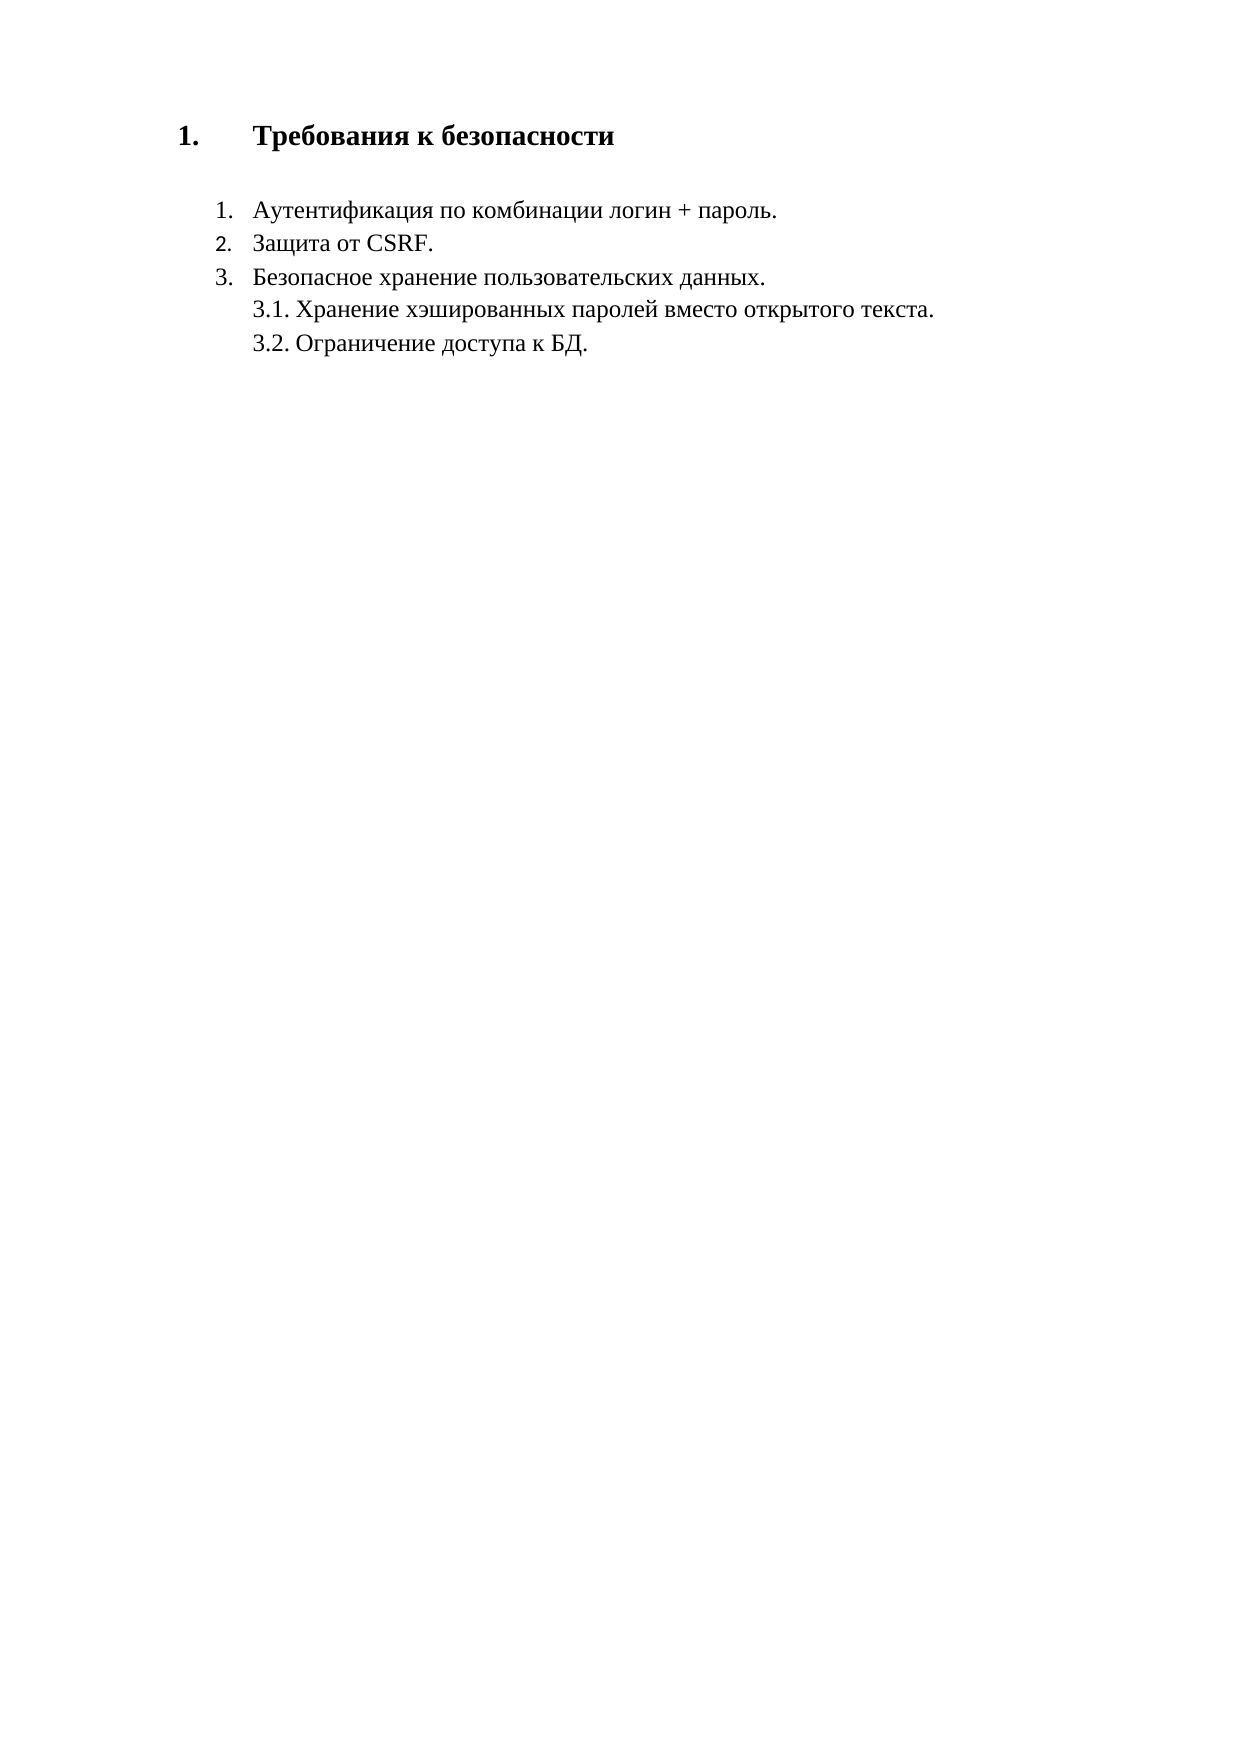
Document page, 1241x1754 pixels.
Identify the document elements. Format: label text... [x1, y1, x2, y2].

list Аутентификация по комбинации логин + пароль. [215, 195, 1152, 224]
list Ограничение доступа к БД. [252, 328, 1152, 356]
list Защита от CSRF. [215, 228, 1152, 257]
list Безопасное хранение пользовательских данных. [215, 262, 1152, 290]
list Хранение хэшированных паролей вместо открытого текста. [252, 294, 1152, 323]
list Требования к безопасности [177, 118, 1152, 152]
